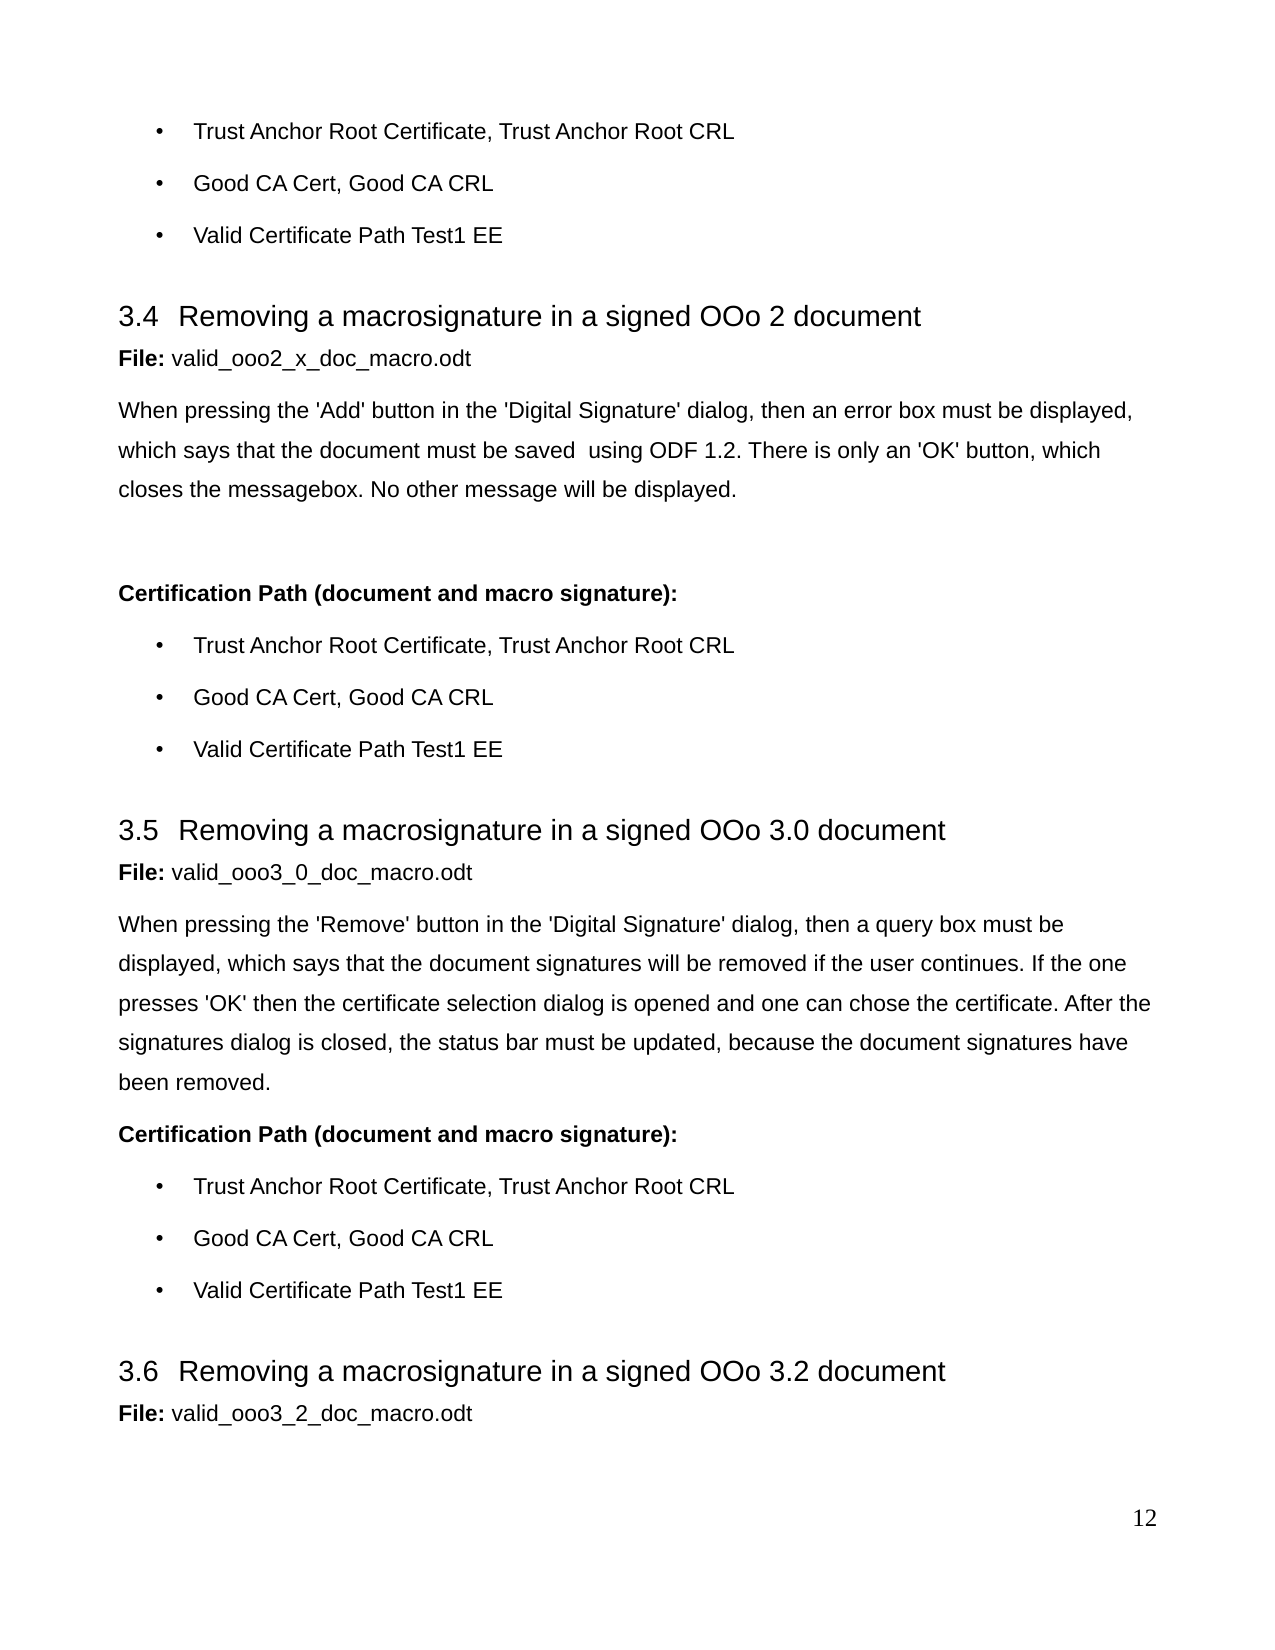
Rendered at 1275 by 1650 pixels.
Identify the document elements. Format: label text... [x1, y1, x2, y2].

text When pressing the 'Add' button in the 'Digital Signature' dialog, then an error box must be displayed, which says that the document must be saved using ODF 1.2. There is only an 'OK' button, which closes the messagebox. No other message will be displayed. [118, 397, 1157, 502]
text File: valid_ooo3_0_doc_macro.odt [118, 859, 1157, 885]
text File: valid_ooo2_x_doc_macro.odt [118, 345, 1157, 371]
list Valid Certificate Path Test1 EE [156, 222, 1157, 248]
subtitle Removing a macrosignature in a signed OOo 3.0 document [118, 813, 1157, 846]
list Valid Certificate Path Test1 EE [156, 736, 1157, 762]
text File: valid_ooo3_2_doc_macro.odt [118, 1400, 1157, 1426]
list Trust Anchor Root Certificate, Trust Anchor Root CRL [156, 118, 1157, 144]
subtitle Removing a macrosignature in a signed OOo 2 document [118, 299, 1157, 333]
text When pressing the 'Remove' button in the 'Digital Signature' dialog, then a query box must be displayed, which says that the document signatures will be removed if the user continues. If the one presses 'OK' then the certificate selection dialog is opened and one can chose the certificate. After the signatures dialog is closed, the status bar must be updated, because the document signatures have been removed. [118, 911, 1157, 1095]
list Trust Anchor Root Certificate, Trust Anchor Root CRL [156, 1173, 1157, 1199]
list Valid Certificate Path Test1 EE [156, 1277, 1157, 1303]
list Trust Anchor Root Certificate, Trust Anchor Root CRL [156, 632, 1157, 658]
list Good CA Cert, Good CA CRL [156, 684, 1157, 710]
list Good CA Cert, Good CA CRL [156, 170, 1157, 196]
subtitle Removing a macrosignature in a signed OOo 3.2 document [118, 1354, 1157, 1387]
text Certification Path (document and macro signature): [118, 580, 1157, 606]
text Certification Path (document and macro signature): [118, 1121, 1157, 1147]
list Good CA Cert, Good CA CRL [156, 1225, 1157, 1251]
